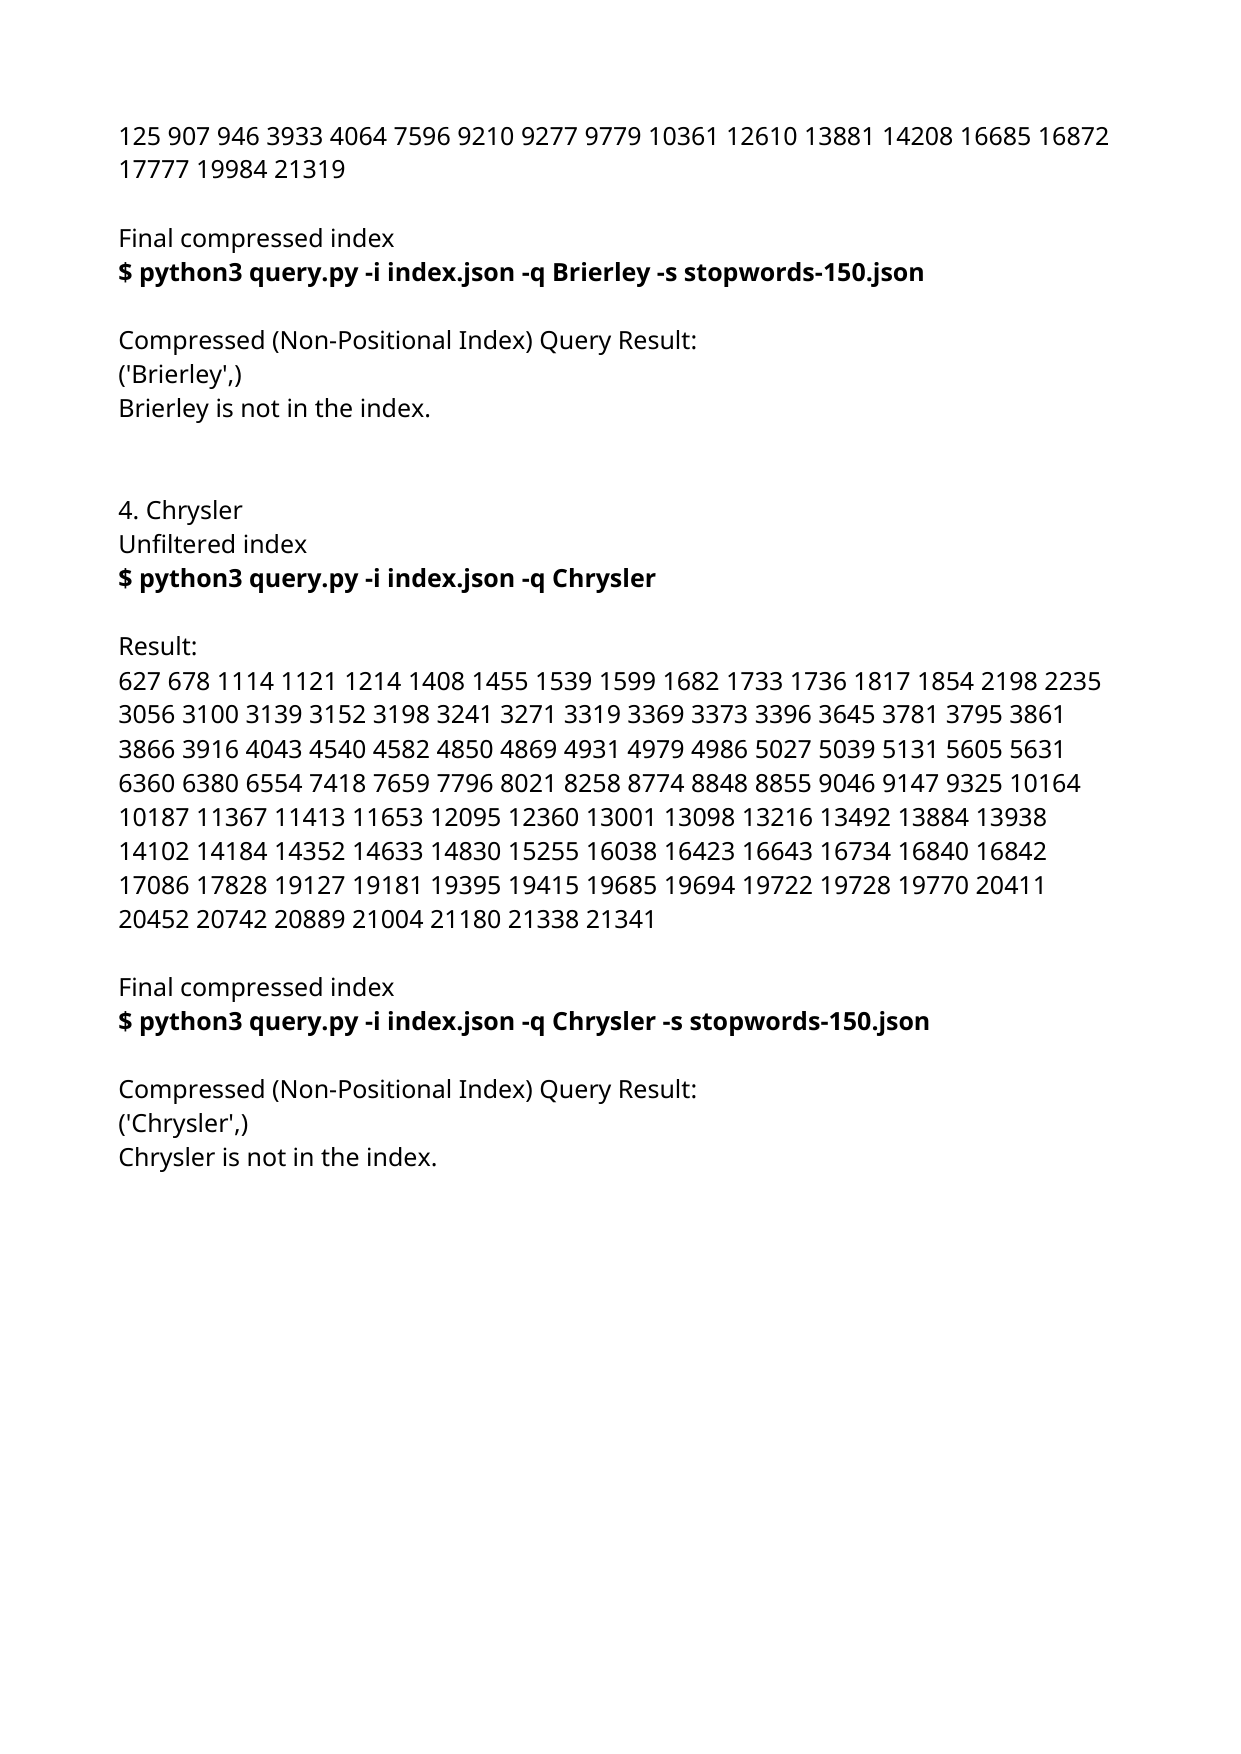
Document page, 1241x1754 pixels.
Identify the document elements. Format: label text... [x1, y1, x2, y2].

text 125 907 946 3933 4064 7596 9210 9277 9779 10361 12610 13881 14208 16685 16872 17777 19984 21319 [118, 118, 1122, 186]
text Unfiltered index [118, 527, 1122, 561]
text Compressed (Non-Positional Index) Query Result: [118, 322, 1122, 357]
text 4. Chrysler [118, 493, 1122, 527]
text $ python3 query.py -i index.json -q Chrysler -s stopwords-150.json [118, 1004, 1122, 1038]
text $ python3 query.py -i index.json -q Brierley -s stopwords-150.json [118, 254, 1122, 288]
text 627 678 1114 1121 1214 1408 1455 1539 1599 1682 1733 1736 1817 1854 2198 2235 3056 3100 3139 3152 3198 3241 3271 3319 3369 3373 3396 3645 3781 3795 3861 3866 3916 4043 4540 4582 4850 4869 4931 4979 4986 5027 5039 5131 5605 5631 6360 6380 6554 7418 7659 7796 8021 8258 8774 8848 8855 9046 9147 9325 10164 10187 11367 11413 11653 12095 12360 13001 13098 13216 13492 13884 13938 14102 14184 14352 14633 14830 15255 16038 16423 16643 16734 16840 16842 17086 17828 19127 19181 19395 19415 19685 19694 19722 19728 19770 20411 20452 20742 20889 21004 21180 21338 21341 [118, 663, 1122, 936]
text ('Chrysler',) [118, 1106, 1122, 1140]
text Compressed (Non-Positional Index) Query Result: [118, 1072, 1122, 1106]
text ('Brierley',) [118, 357, 1122, 391]
text Result: [118, 629, 1122, 663]
text Chrysler is not in the index. [118, 1140, 1122, 1174]
text Final compressed index [118, 220, 1122, 254]
text Brierley is not in the index. [118, 391, 1122, 425]
text $ python3 query.py -i index.json -q Chrysler [118, 561, 1122, 595]
text Final compressed index [118, 970, 1122, 1004]
